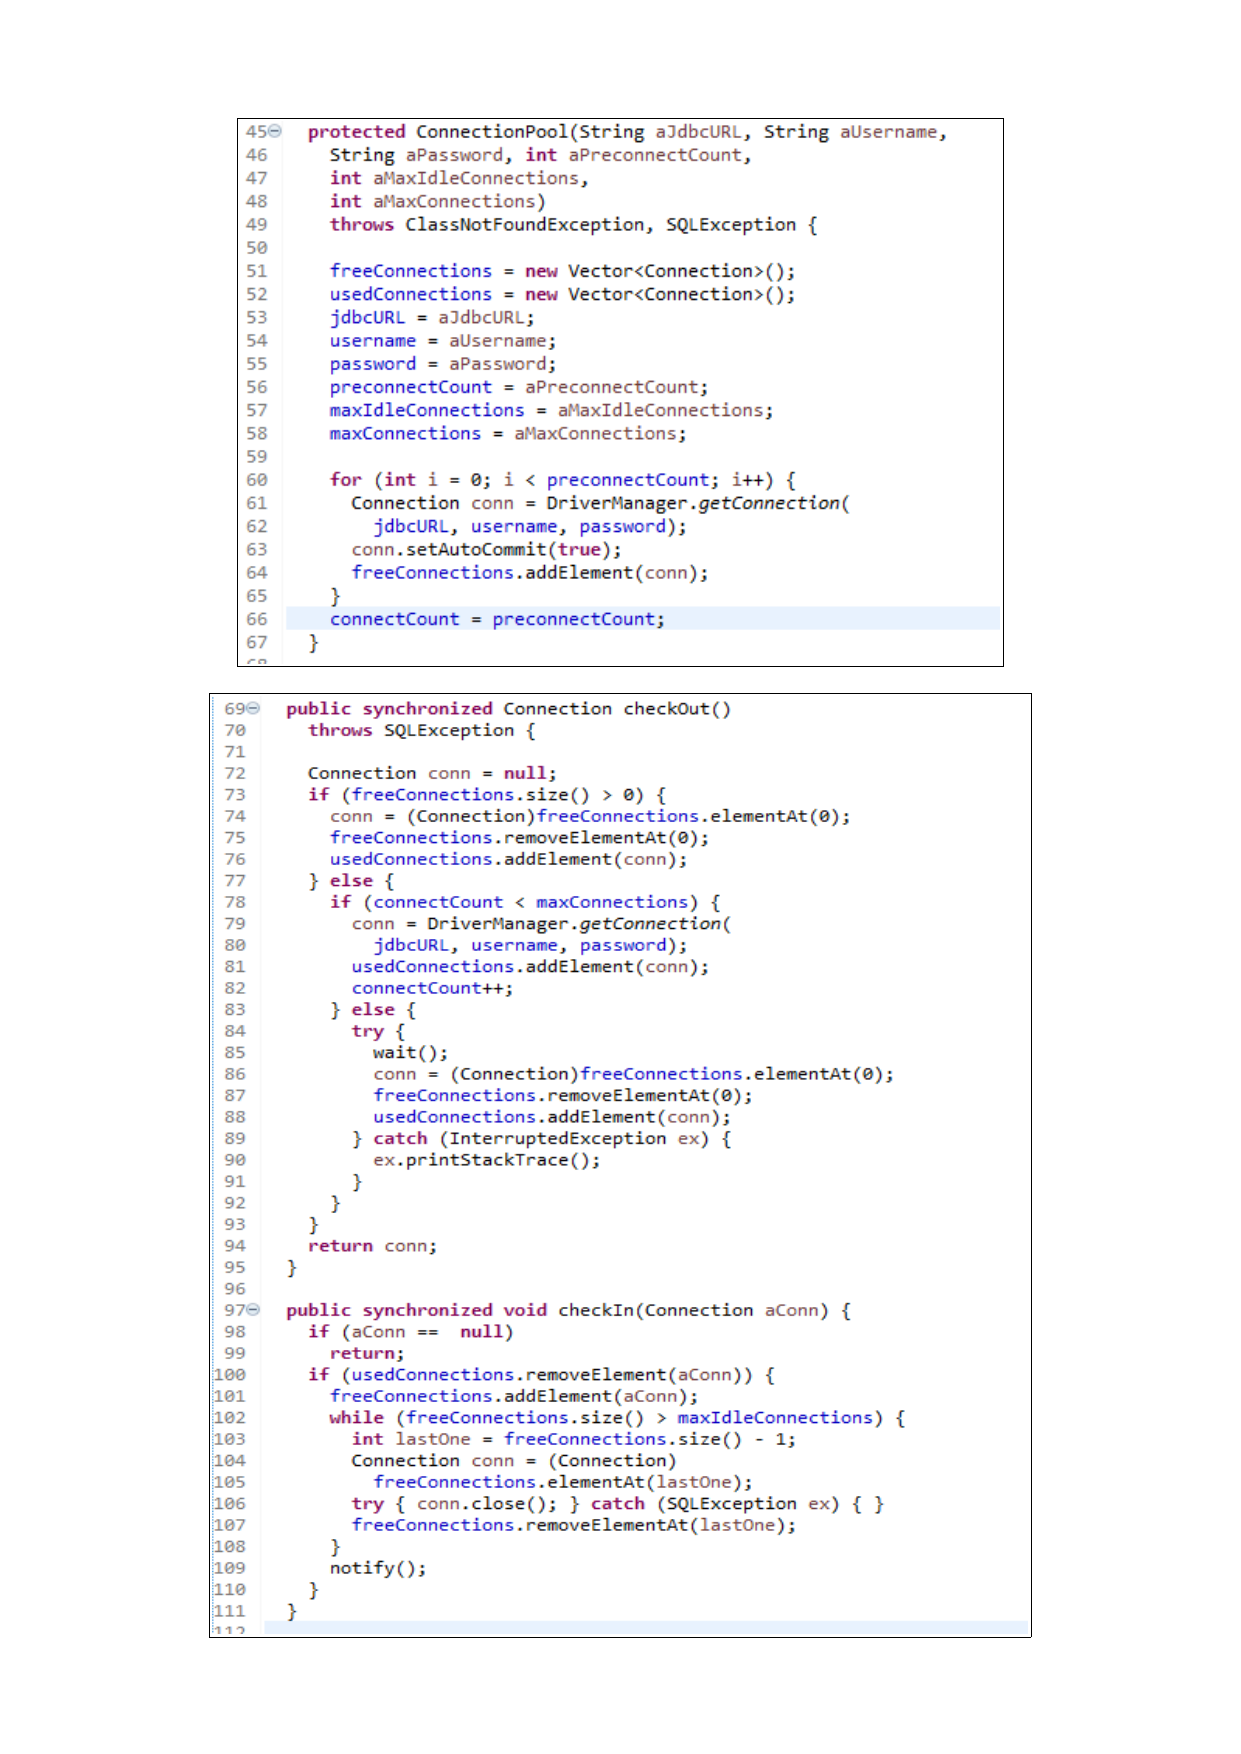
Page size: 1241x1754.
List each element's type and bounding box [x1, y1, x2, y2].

picture [212, 696, 1028, 1634]
picture [240, 121, 1000, 664]
